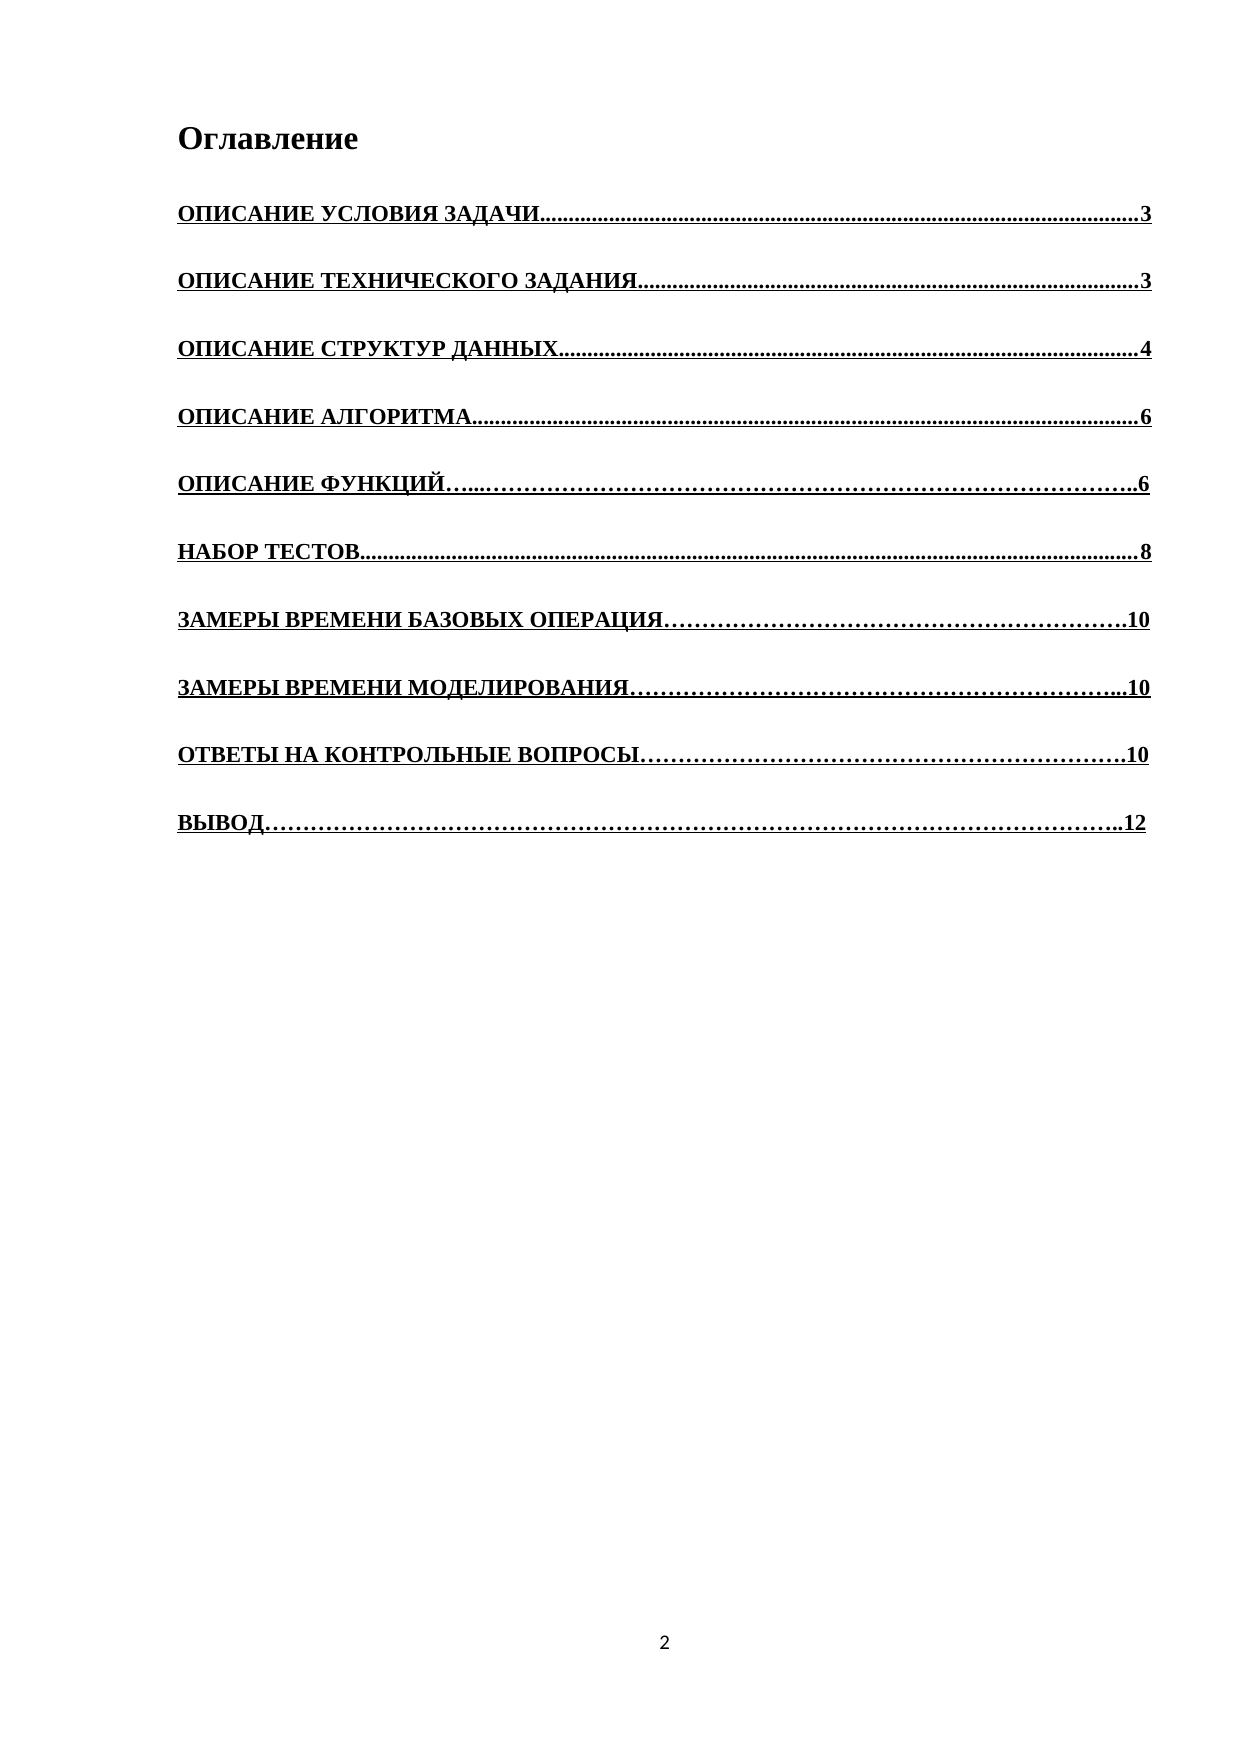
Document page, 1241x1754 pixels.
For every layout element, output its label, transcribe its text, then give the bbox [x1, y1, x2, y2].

text Вывод…………………………………………………………………………………………………..12 [177, 809, 1152, 835]
text Описание структур данных 4 [177, 335, 1152, 358]
text Описание технического задания 3 [177, 267, 1152, 290]
text Описание алгоритма 6 [177, 403, 1152, 426]
subtitle Оглавление [177, 118, 1152, 156]
text Набор тестов 8 [177, 538, 1152, 561]
text Описание условия задачи 3 [177, 200, 1152, 223]
text Описание функций…...…………………………………………………………………………..6 [177, 471, 1152, 497]
text ЗАМЕРЫ ВРЕМЕНИ МОДЕЛИРОВАНИЯ………………………………………………………...10 [177, 674, 1152, 700]
text Ответы на контрольные вопросы……………………………………………………….10 [177, 741, 1152, 768]
text ЗАМЕРЫ ВРЕМЕни БАЗОВЫХ ОПЕРАЦИЯ…………………………………………………….10 [177, 606, 1152, 632]
